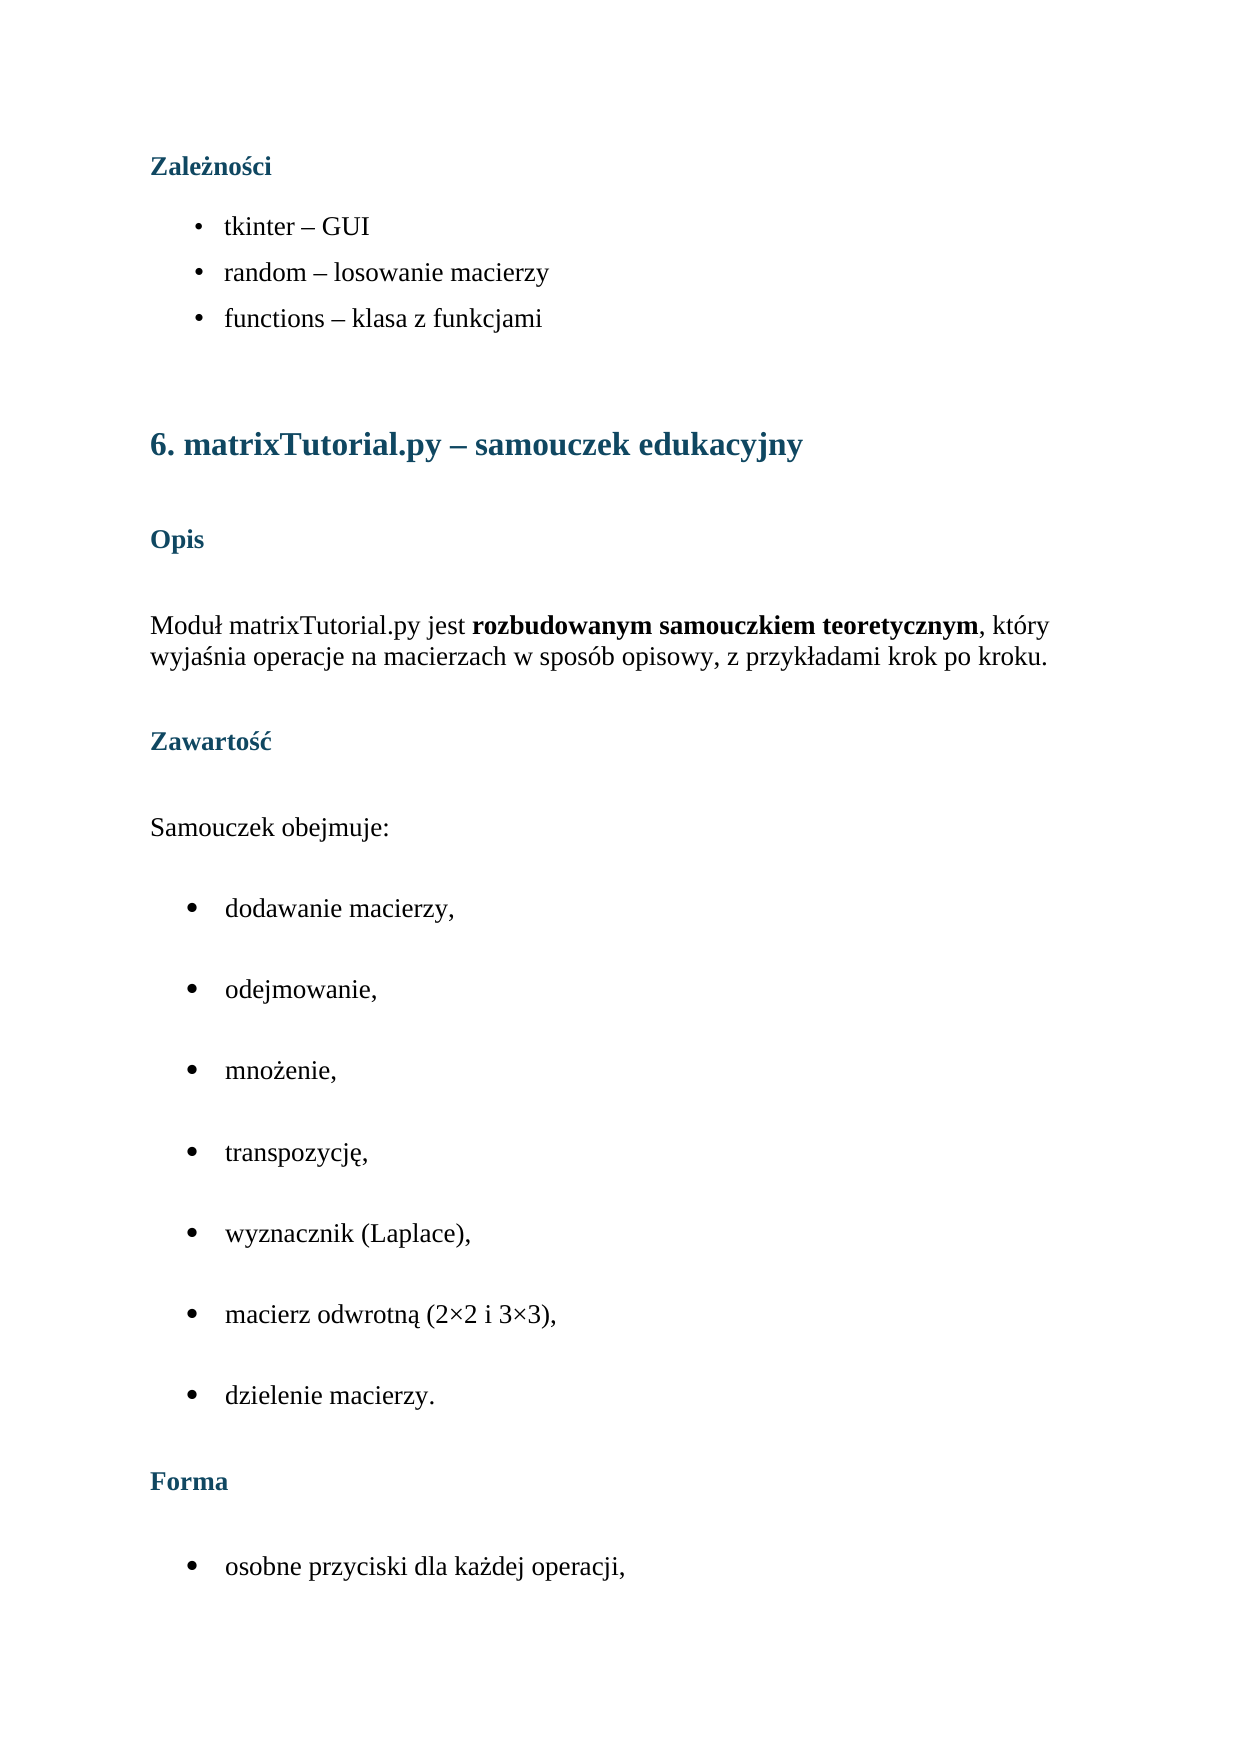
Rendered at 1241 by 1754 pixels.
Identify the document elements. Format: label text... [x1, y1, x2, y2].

subtitle Zależności [150, 150, 1090, 181]
list tkinter – GUI [194, 210, 1090, 242]
list transpozycję, [187, 1136, 1090, 1167]
list random – losowanie macierzy [194, 256, 1090, 287]
list functions – klasa z funkcjami [194, 302, 1090, 333]
subtitle Forma [150, 1465, 1090, 1496]
list wyznacznik (Laplace), [187, 1217, 1090, 1248]
text Moduł matrixTutorial.py jest rozbudowanym samouczkiem teoretycznym, który wyjaśnia operacje na macierzach w sposób opisowy, z przykładami krok po kroku. [150, 609, 1090, 671]
list dodawanie macierzy, [187, 892, 1090, 923]
text Samouczek obejmuje: [150, 811, 1090, 842]
subtitle 6. matrixTutorial.py – samouczek edukacyjny [150, 425, 1090, 463]
list osobne przyciski dla każdej operacji, [187, 1550, 1090, 1582]
list mnożenie, [187, 1054, 1090, 1086]
subtitle Zawartość [150, 725, 1090, 757]
list dzielenie macierzy. [187, 1379, 1090, 1411]
list odejmowanie, [187, 973, 1090, 1004]
subtitle Opis [150, 523, 1090, 554]
list macierz odwrotną (2×2 i 3×3), [187, 1298, 1090, 1329]
